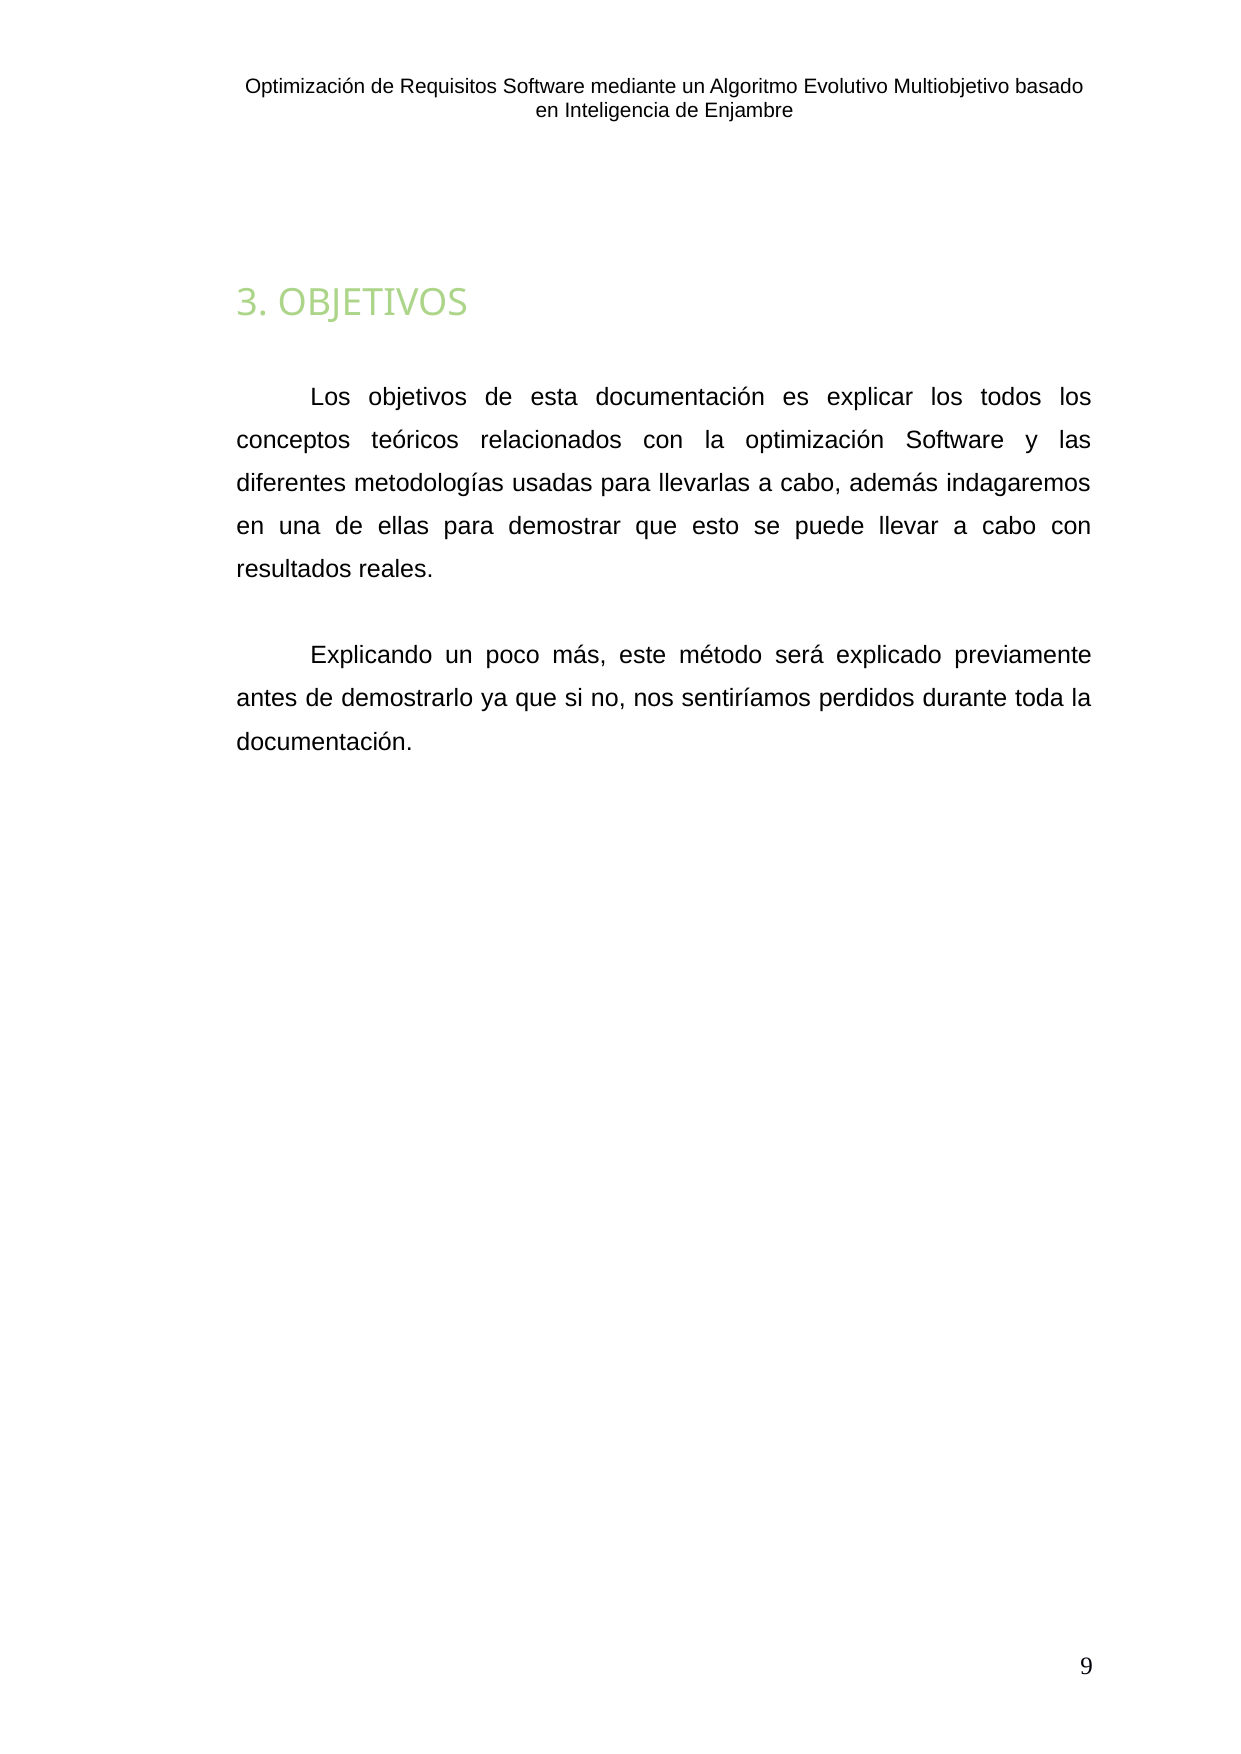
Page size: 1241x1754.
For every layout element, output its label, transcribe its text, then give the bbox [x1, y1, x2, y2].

title 3. OBJETIVOS [236, 275, 1092, 326]
text Explicando un poco más, este método será explicado previamente antes de demostrarlo ya que si no, nos sentiríamos perdidos durante toda la documentación. [236, 640, 1092, 755]
text Los objetivos de esta documentación es explicar los todos los conceptos teóricos relacionados con la optimización Software y las diferentes metodologías usadas para llevarlas a cabo, además indagaremos en una de ellas para demostrar que esto se puede llevar a cabo con resultados reales. [236, 381, 1092, 583]
